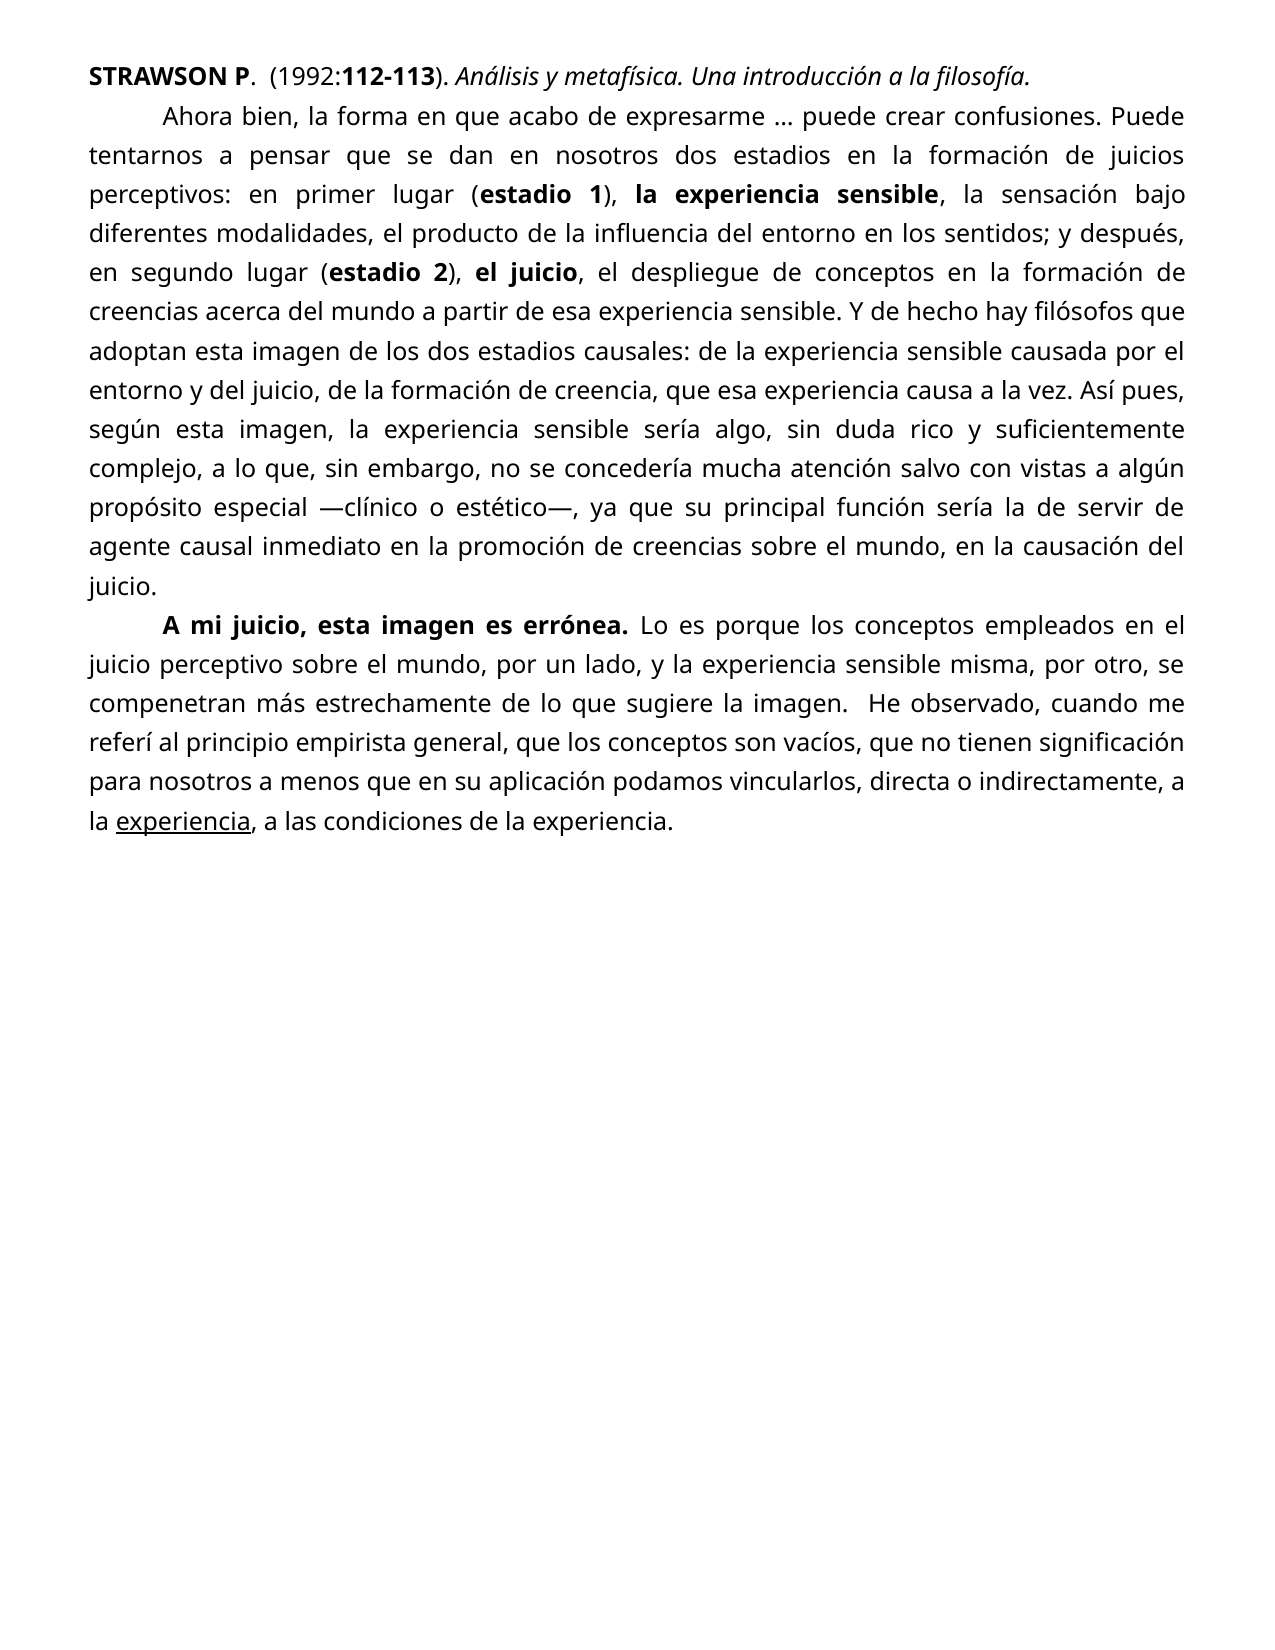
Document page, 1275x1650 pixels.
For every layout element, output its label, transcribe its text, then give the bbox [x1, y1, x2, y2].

text STRAWSON P. (1992:112-113). Análisis y metafísica. Una introducción a la filosofía. [88, 59, 1186, 93]
text A mi juicio, esta imagen es errónea. Lo es porque los conceptos empleados en el juicio perceptivo sobre el mundo, por un lado, y la experiencia sensible misma, por otro, se compenetran más estrechamente de lo que sugiere la imagen. He observado, cuando me referí al principio empirista general, que los conceptos son vacíos, que no tienen significación para nosotros a menos que en su aplicación podamos vincularlos, directa o indirectamente, a la experiencia, a las condiciones de la experiencia. [88, 607, 1186, 837]
text Ahora bien, la forma en que acabo de expresarme … puede crear confusiones. Puede tentarnos a pensar que se dan en nosotros dos estadios en la formación de juicios perceptivos: en primer lugar (estadio 1), la experiencia sensible, la sensación bajo diferentes modalidades, el producto de la influencia del entorno en los sentidos; y después, en segundo lugar (estadio 2), el juicio, el despliegue de conceptos en la formación de creencias acerca del mundo a partir de esa experiencia sensible. Y de hecho hay filósofos que adoptan esta imagen de los dos estadios causales: de la experiencia sensible causada por el entorno y del juicio, de la formación de creencia, que esa experiencia causa a la vez. Así pues, según esta imagen, la experiencia sensible sería algo, sin duda rico y suficientemente complejo, a lo que, sin embargo, no se concedería mucha atención salvo con vistas a algún propósito especial —clínico o estético—, ya que su principal función sería la de servir de agente causal inmediato en la promoción de creencias sobre el mundo, en la causación del juicio. [88, 98, 1186, 602]
